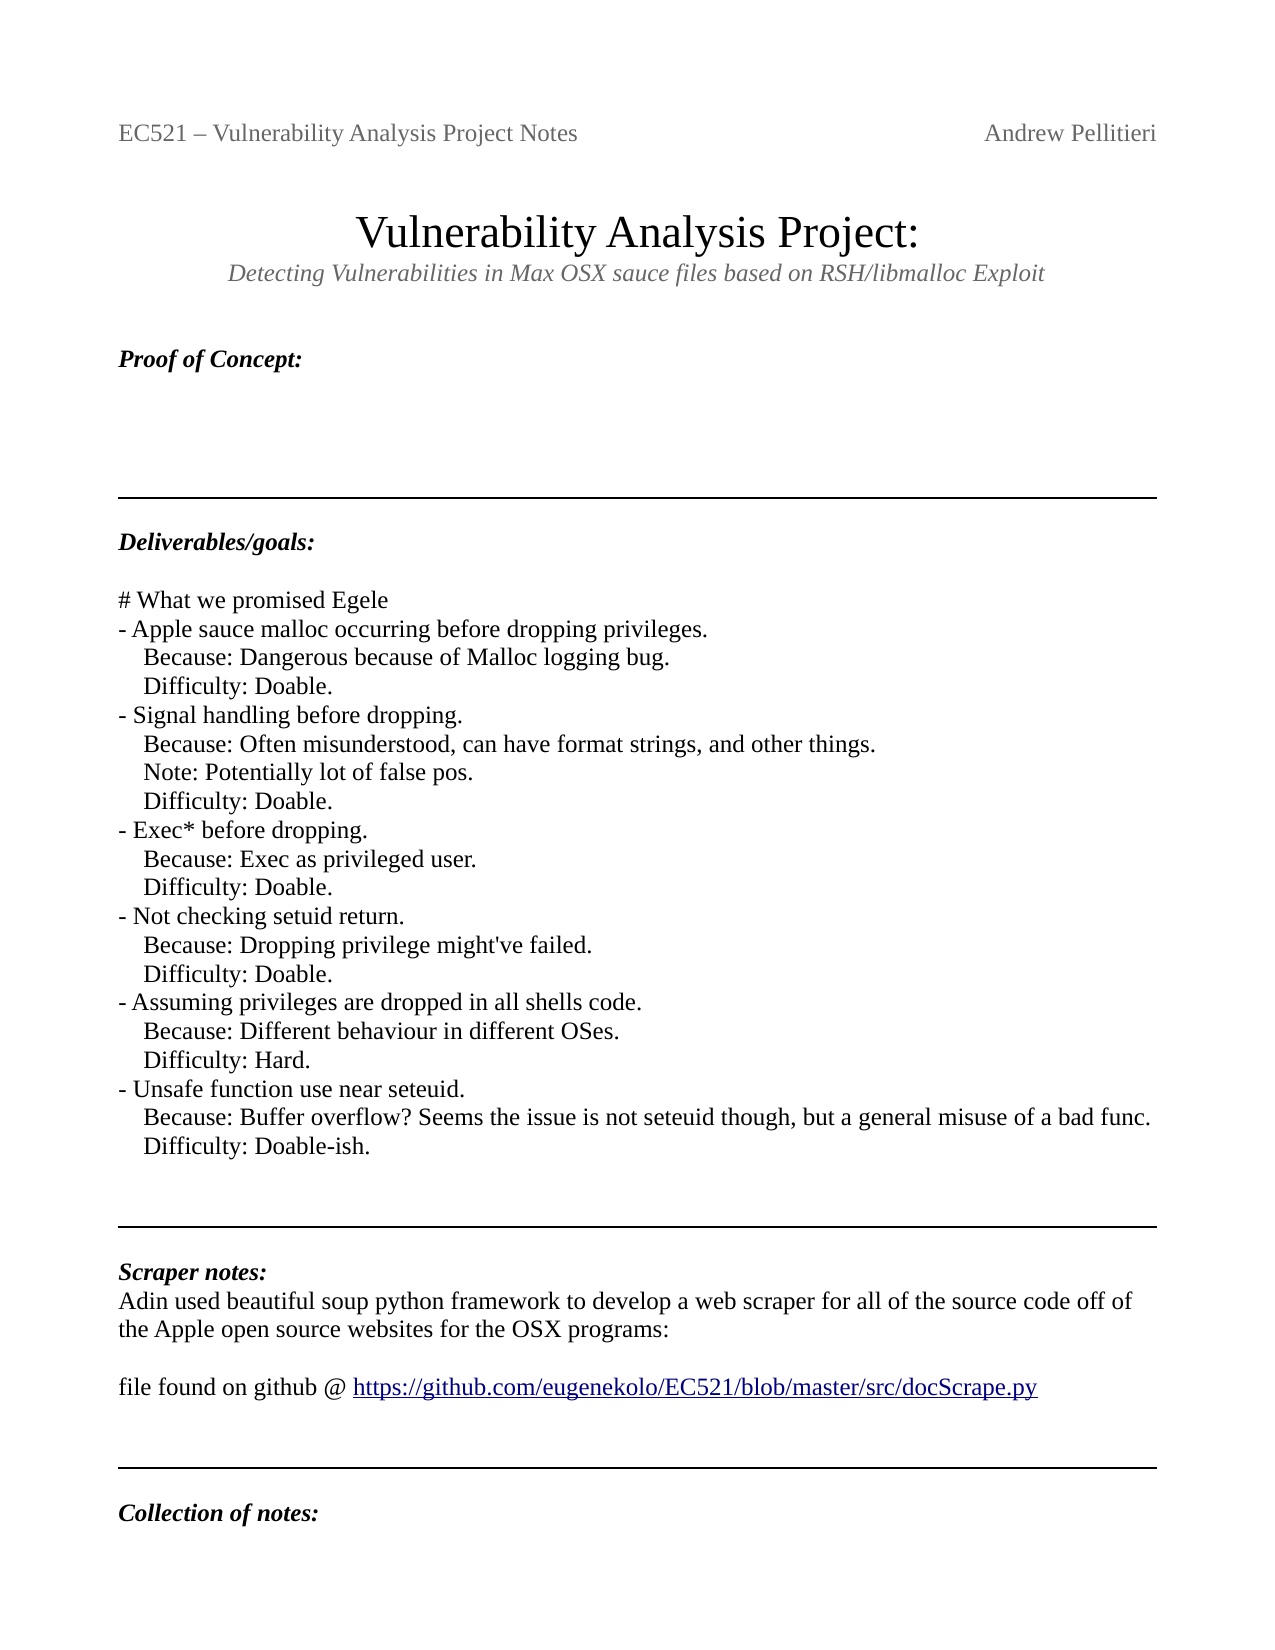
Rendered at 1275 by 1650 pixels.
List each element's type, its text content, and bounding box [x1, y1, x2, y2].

text Detecting Vulnerabilities in Max OSX sauce files based on RSH/libmalloc Exploit [118, 258, 1157, 287]
text Deliverables/goals: [118, 527, 1157, 556]
text Collection of notes: [118, 1498, 1157, 1527]
text file found on github @ https://github.com/eugenekolo/EC521/blob/master/src/docScrape.py [118, 1372, 1157, 1401]
text Vulnerability Analysis Project: [118, 205, 1157, 258]
text # What we promised Egele - Apple sauce malloc occurring before dropping privileges. Because: Dangerous because of Malloc logging bug. Difficulty: Doable. - Signal handling before dropping. Because: Often misunderstood, can have format strings, and other things. Note: Potentially lot of false pos. Difficulty: Doable. - Exec* before dropping. Because: Exec as privileged user. Difficulty: Doable. - Not checking setuid return. Because: Dropping privilege might've failed. Difficulty: Doable. - Assuming privileges are dropped in all shells code. Because: Different behaviour in different OSes. Difficulty: Hard. - Unsafe function use near seteuid. Because: Buffer overflow? Seems the issue is not seteuid though, but a general misuse of a bad func. Difficulty: Doable-ish. [118, 585, 1157, 1160]
text Adin used beautiful soup python framework to develop a web scraper for all of the source code off of the Apple open source websites for the OSX programs: [118, 1286, 1157, 1343]
text Scraper notes: [118, 1257, 1157, 1286]
text Proof of Concept: [118, 344, 1157, 373]
